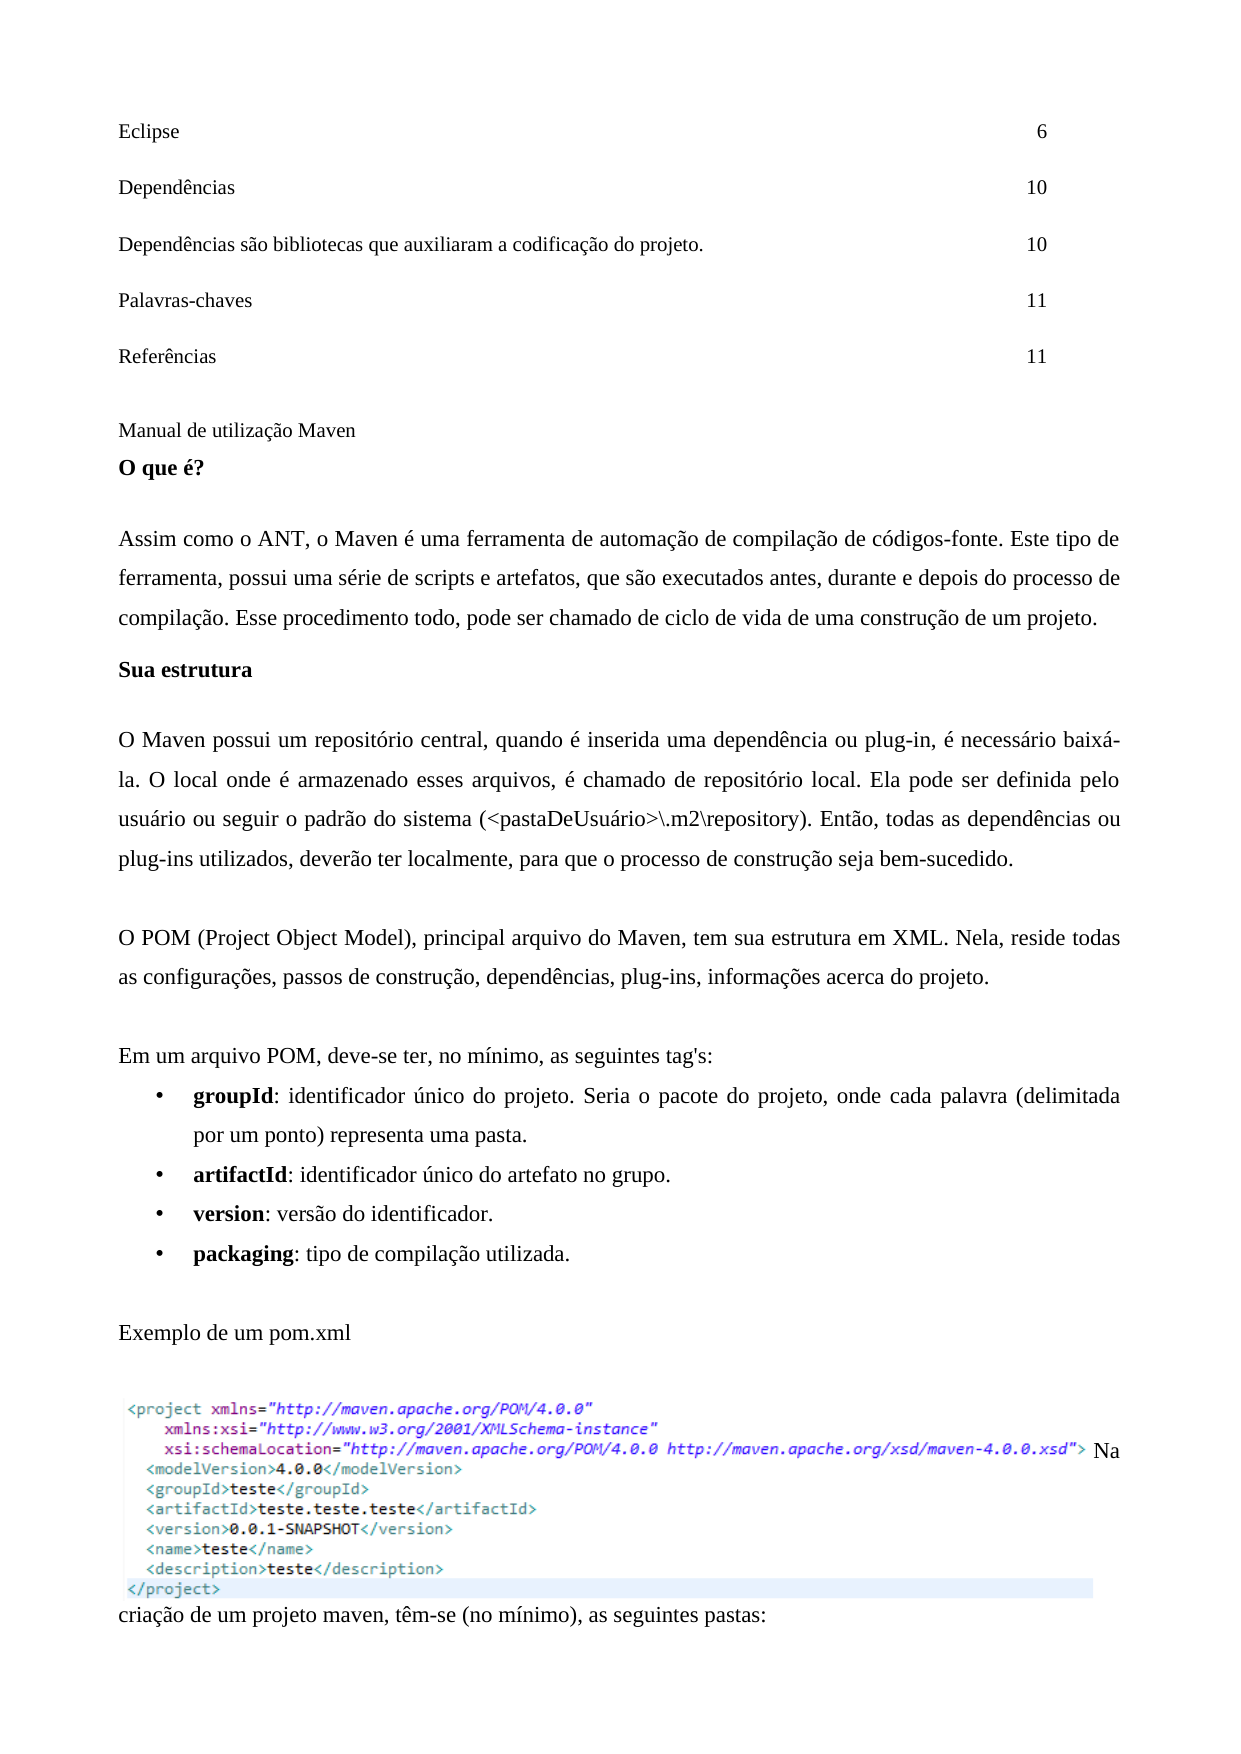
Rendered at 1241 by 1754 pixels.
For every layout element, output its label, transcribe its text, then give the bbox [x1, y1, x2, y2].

list groupId: identificador único do projeto. Seria o pacote do projeto, onde cada palavra (delimitada por um ponto) representa uma pasta. [156, 1082, 1122, 1148]
text Dependências 10 [118, 174, 1047, 199]
text Em um arquivo POM, deve-se ter, no mínimo, as seguintes tag's: [118, 1042, 1122, 1069]
text Manual de utilização Maven [118, 417, 1122, 442]
text Dependências são bibliotecas que auxiliaram a codificação do projeto. 10 [118, 231, 1047, 256]
text Assim como o ANT, o Maven é uma ferramenta de automação de compilação de códigos-fonte. Este tipo de ferramenta, possui uma série de scripts e artefatos, que são executados antes, durante e depois do processo de compilação. Esse procedimento todo, pode ser chamado de ciclo de vida de uma construção de um projeto. [118, 525, 1122, 630]
text O Maven possui um repositório central, quando é inserida uma dependência ou plug-in, é necessário baixá-la. O local onde é armazenado esses arquivos, é chamado de repositório local. Ela pode ser definida pelo usuário ou seguir o padrão do sistema (<pastaDeUsuário>\.m2\repository). Então, todas as dependências ou plug-ins utilizados, deverão ter localmente, para que o processo de construção seja bem-sucedido. [118, 726, 1122, 871]
text Referências 11 [118, 343, 1047, 368]
list version: versão do identificador. [156, 1200, 1122, 1227]
list packaging: tipo de compilação utilizada. [156, 1240, 1122, 1266]
text O POM (Project Object Model), principal arquivo do Maven, tem sua estrutura em XML. Nela, reside todas as configurações, passos de construção, dependências, plug-ins, informações acerca do projeto. [118, 924, 1122, 990]
text Na criação de um projeto maven, têm-se (no mínimo), as seguintes pastas: [118, 1437, 1122, 1627]
picture [118, 1397, 1094, 1601]
subtitle Sua estrutura [118, 656, 1122, 682]
text Palavras-chaves 11 [118, 287, 1047, 312]
text Eclipse 6 [118, 118, 1047, 143]
list artifactId: identificador único do artefato no grupo. [156, 1161, 1122, 1187]
subtitle O que é? [118, 454, 1122, 480]
text Exemplo de um pom.xml [118, 1319, 1122, 1345]
